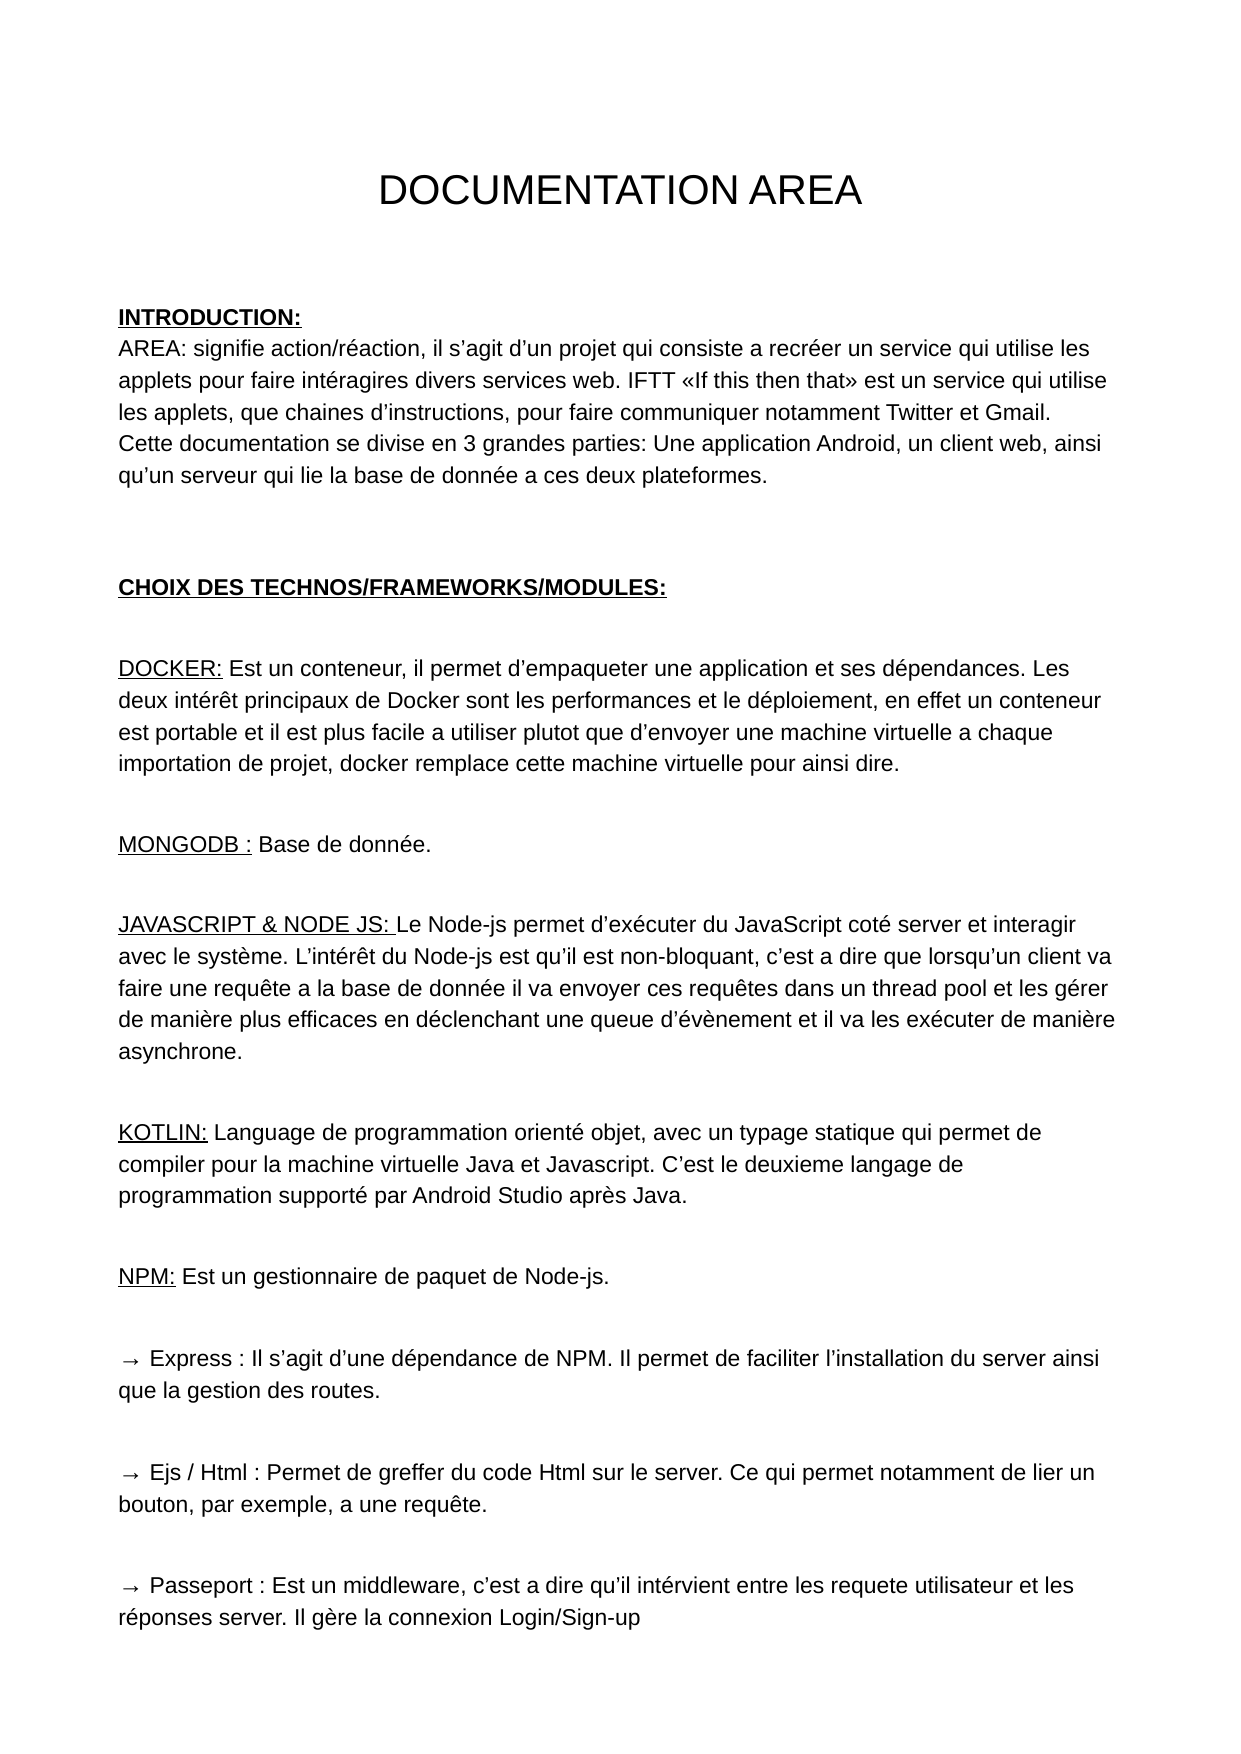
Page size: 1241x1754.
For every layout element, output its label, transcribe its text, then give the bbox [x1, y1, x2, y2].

text AREA: signifie action/réaction, il s’agit d’un projet qui consiste a recréer un service qui utilise les applets pour faire intéragires divers services web. IFTT «If this then that» est un service qui utilise les applets, que chaines d’instructions, pour faire communiquer notamment Twitter et Gmail. [118, 335, 1122, 425]
text CHOIX DES TECHNOS/FRAMEWORKS/MODULES: [118, 574, 1122, 600]
text Cette documentation se divise en 3 grandes parties: Une application Android, un client web, ainsi qu’un serveur qui lie la base de donnée a ces deux plateformes. [118, 430, 1122, 488]
text JAVASCRIPT & NODE JS: Le Node-js permet d’exécuter du JavaScript coté server et interagir avec le système. L’intérêt du Node-js est qu’il est non-bloquant, c’est a dire que lorsqu’un client va faire une requête a la base de donnée il va envoyer ces requêtes dans un thread pool et les gérer de manière plus efficaces en déclenchant une queue d’évènement et il va les exécuter de manière asynchrone. [118, 911, 1122, 1064]
text DOCKER: Est un conteneur, il permet d’empaqueter une application et ses dépendances. Les deux intérêt principaux de Docker sont les performances et le déploiement, en effet un conteneur est portable et il est plus facile a utiliser plutot que d’envoyer une machine virtuelle a chaque importation de projet, docker remplace cette machine virtuelle pour ainsi dire. [118, 653, 1122, 776]
text KOTLIN: Language de programmation orienté objet, avec un typage statique qui permet de compiler pour la machine virtuelle Java et Javascript. C’est le deuxieme langage de programmation supporté par Android Studio après Java. [118, 1117, 1122, 1209]
text MONGODB : Base de donnée. [118, 829, 1122, 858]
text INTRODUCTION: [118, 304, 1122, 330]
text DOCUMENTATION AREA [118, 166, 1122, 214]
text NPM: Est un gestionnaire de paquet de Node-js. [118, 1261, 1122, 1290]
text → Passeport : Est un middleware, c’est a dire qu’il intérvient entre les requete utilisateur et les réponses server. Il gère la connexion Login/Sign-up [118, 1570, 1122, 1630]
text → Express : Il s’agit d’une dépendance de NPM. Il permet de faciliter l’installation du server ainsi que la gestion des routes. [118, 1343, 1122, 1404]
text → Ejs / Html : Permet de greffer du code Html sur le server. Ce qui permet notamment de lier un bouton, par exemple, a une requête. [118, 1457, 1122, 1517]
